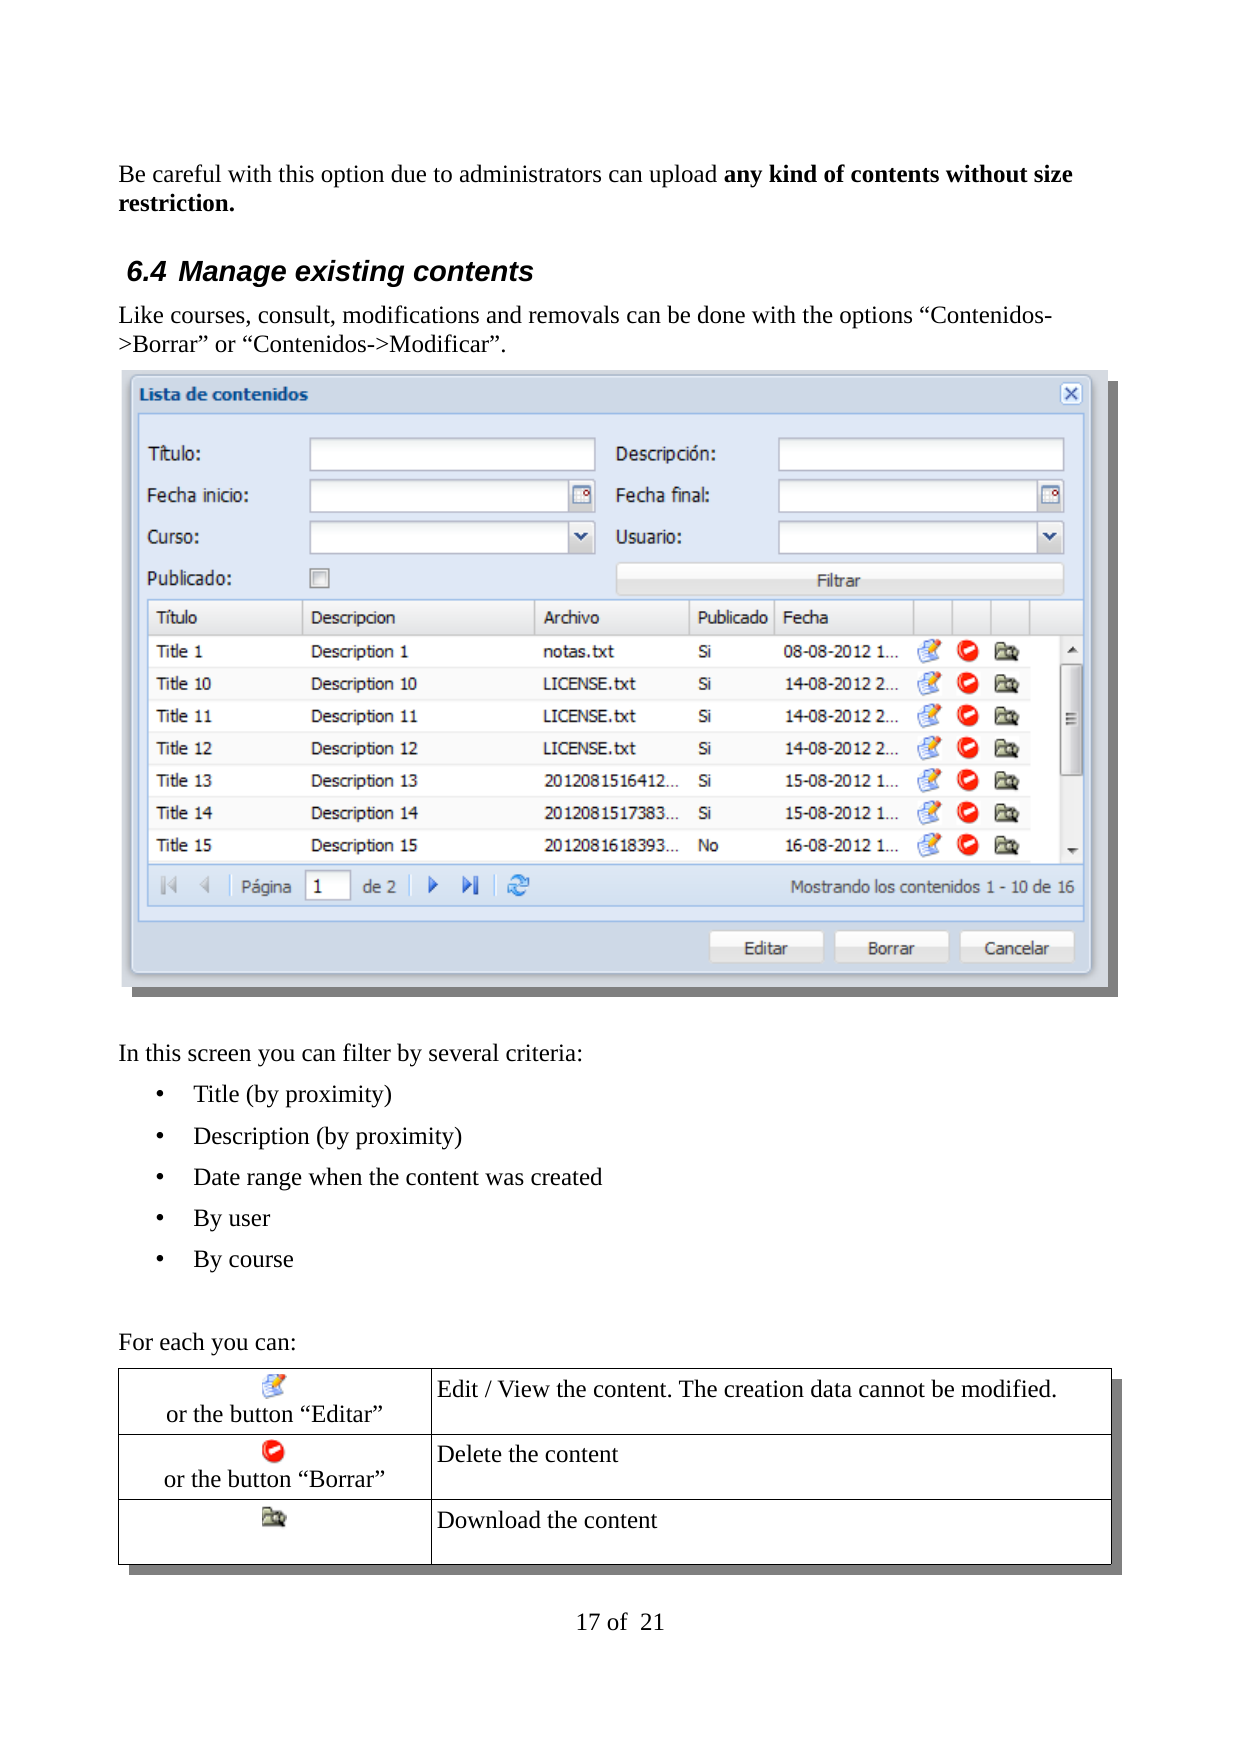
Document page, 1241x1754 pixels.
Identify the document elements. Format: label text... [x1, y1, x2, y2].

text For each you can: [118, 1327, 1122, 1356]
table_cell Download the content [432, 1500, 1111, 1564]
list By course [156, 1244, 1122, 1273]
text Like courses, consult, modifications and removals can be done with the options “Contenidos->Borrar” or “Contenidos->Modificar”. [118, 300, 1122, 358]
list Title (by proximity) [156, 1079, 1122, 1108]
table_cell [119, 1500, 431, 1564]
table_cell or the button “Borrar” [119, 1435, 431, 1499]
picture [262, 1374, 287, 1399]
list Date range when the content was created [156, 1162, 1122, 1191]
list By user [156, 1203, 1122, 1232]
picture [262, 1439, 287, 1465]
text Be careful with this option due to administrators can upload any kind of contents without size restriction. [118, 159, 1122, 217]
text In this screen you can filter by several criteria: [118, 1038, 1122, 1067]
table_header or the button “Editar” [119, 1369, 431, 1433]
list Description (by proximity) [156, 1121, 1122, 1149]
table_header Edit / View the content. The creation data cannot be modified. [432, 1369, 1111, 1433]
picture [121, 370, 1108, 987]
picture [262, 1504, 287, 1530]
subtitle Manage existing contents [118, 254, 1122, 288]
table_cell Delete the content [432, 1435, 1111, 1499]
